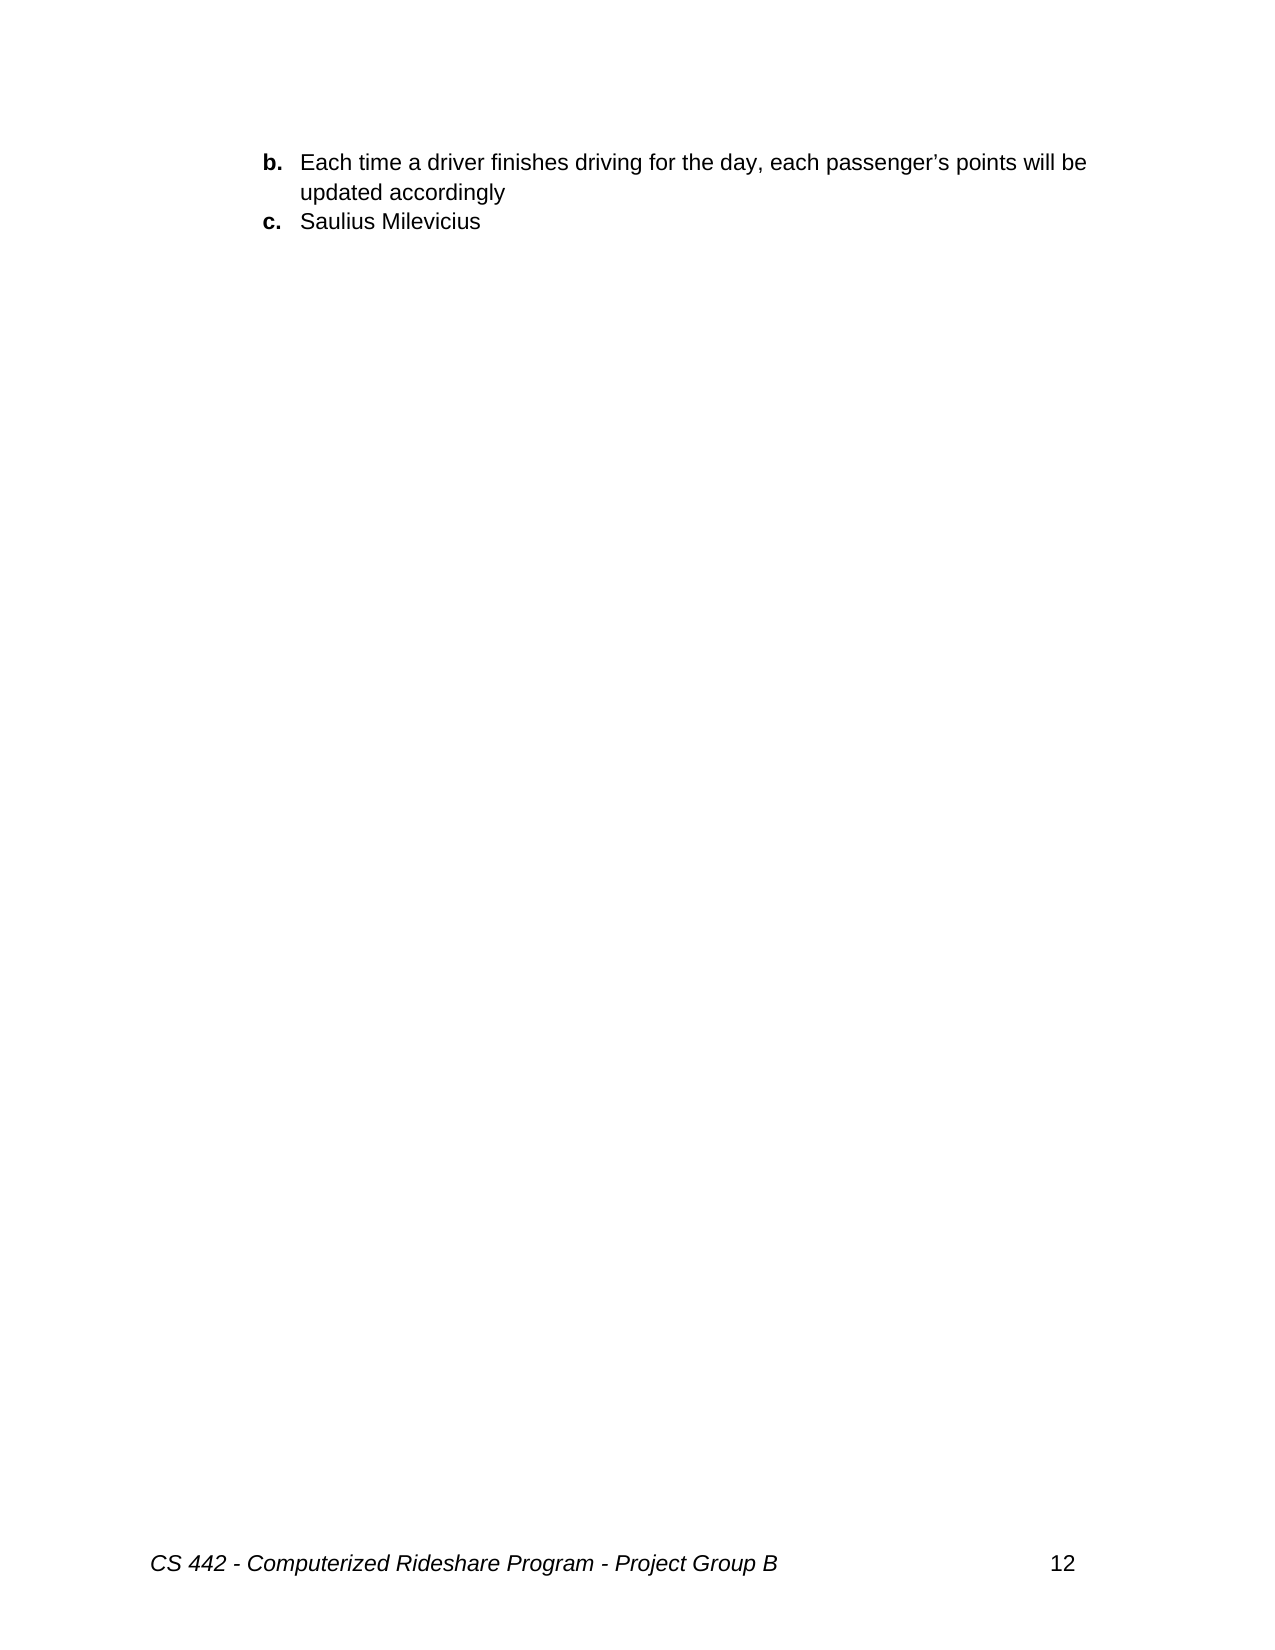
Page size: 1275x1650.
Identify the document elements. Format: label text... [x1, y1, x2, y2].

list Each time a driver finishes driving for the day, each passenger’s points will be updated accordingly [262, 150, 1125, 205]
list Saulius Milevicius [262, 209, 1125, 234]
